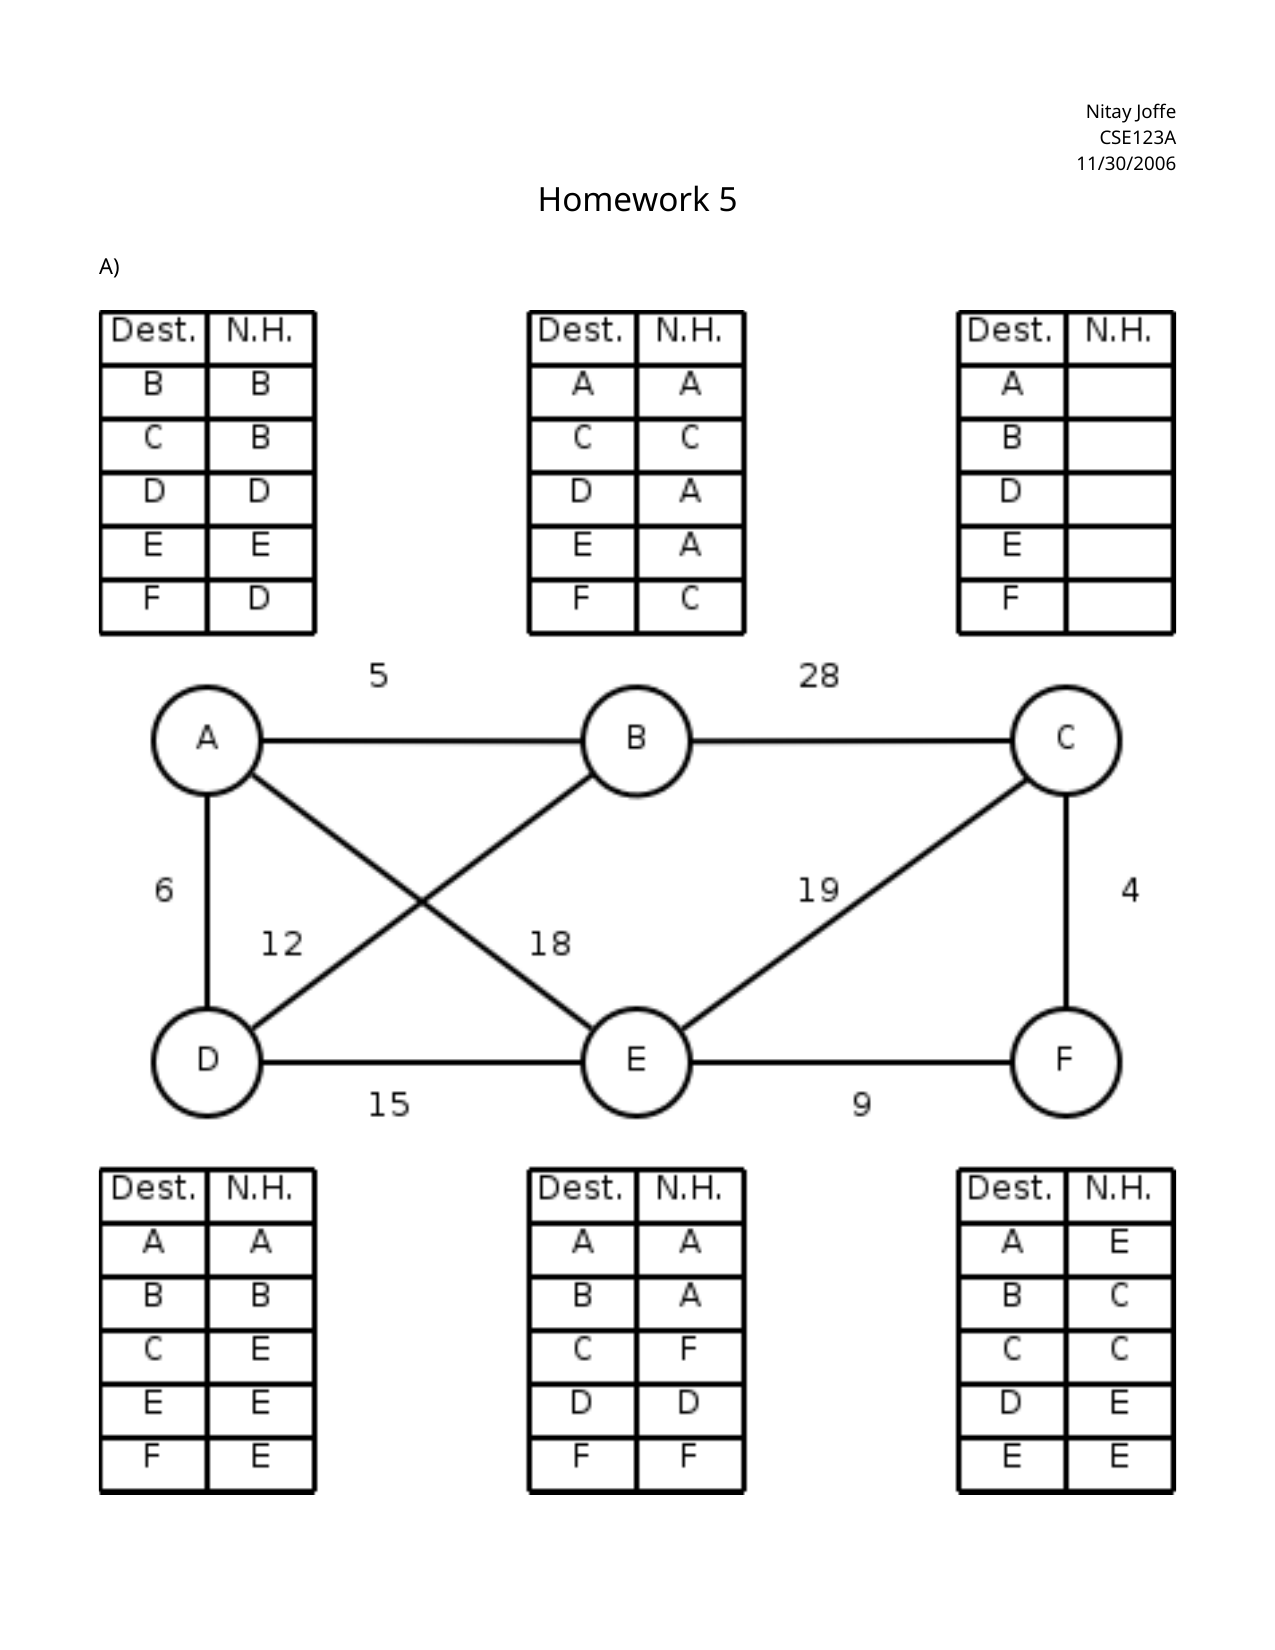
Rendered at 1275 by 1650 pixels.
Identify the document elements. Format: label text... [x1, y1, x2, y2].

text Nitay Joffe [99, 99, 1176, 124]
text CSE123A [99, 124, 1176, 150]
text 11/30/2006 [99, 150, 1176, 176]
picture [98, 310, 1177, 1495]
text Homework 5 [99, 176, 1176, 221]
text A) [99, 251, 1176, 281]
